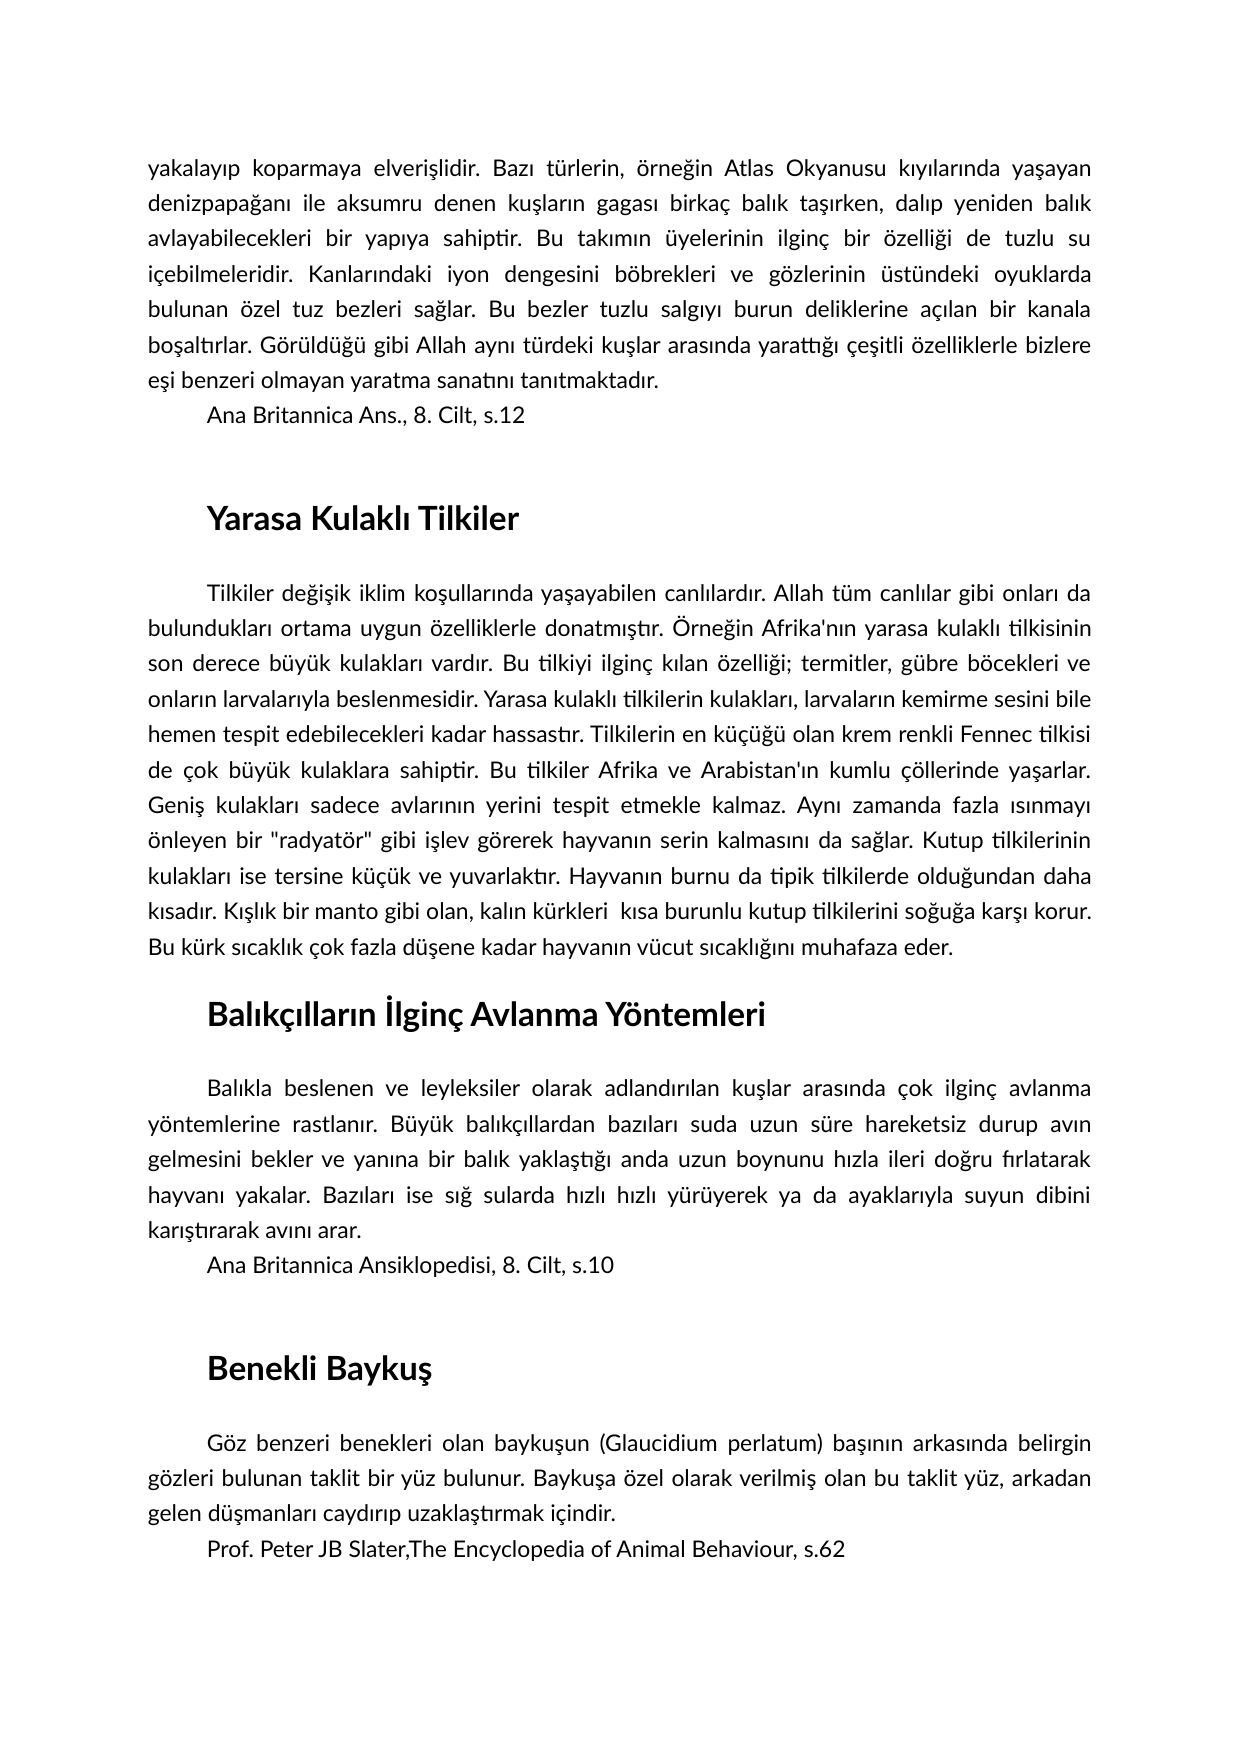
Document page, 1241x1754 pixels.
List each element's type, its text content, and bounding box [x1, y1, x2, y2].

text Balıkla beslenen ve leyleksiler olarak adlandırılan kuşlar arasında çok ilginç avlanma yöntemlerine rastlanır. Büyük balıkçıllardan bazıları suda uzun süre hareketsiz durup avın gelmesini bekler ve yanına bir balık yaklaştığı anda uzun boynunu hızla ileri doğru fırlatarak hayvanı yakalar. Bazıları ise sığ sularda hızlı hızlı yürüyerek ya da ayaklarıyla suyun dibini karıştırarak avını arar. [148, 1068, 1093, 1246]
subtitle Balıkçılların İlginç Avlanma Yöntemleri [148, 998, 1093, 1033]
subtitle Yarasa Kulaklı Tilkiler [148, 502, 1093, 537]
text Göz benzeri benekleri olan baykuşun (Glaucidium perlatum) başının arkasında belirgin gözleri bulunan taklit bir yüz bulunur. Baykuşa özel olarak verilmiş olan bu taklit yüz, arkadan gelen düşmanları caydırıp uzaklaştırmak içindir. [148, 1423, 1093, 1529]
text Prof. Peter JB Slater,The Encyclopedia of Animal Behaviour, s.62 [148, 1529, 1093, 1564]
text Tilkiler değişik iklim koşullarında yaşayabilen canlılardır. Allah tüm canlılar gibi onları da bulundukları ortama uygun özelliklerle donatmıştır. Örneğin Afrika'nın yarasa kulaklı tilkisinin son derece büyük kulakları vardır. Bu tilkiyi ilginç kılan özelliği; termitler, gübre böcekleri ve onların larvalarıyla beslenmesidir. Yarasa kulaklı tilkilerin kulakları, larvaların kemirme sesini bile hemen tespit edebilecekleri kadar hassastır. Tilkilerin en küçüğü olan krem renkli Fennec tilkisi de çok büyük kulaklara sahiptir. Bu tilkiler Afrika ve Arabistan'ın kumlu çöllerinde yaşarlar. Geniş kulakları sadece avlarının yerini tespit etmekle kalmaz. Aynı zamanda fazla ısınmayı önleyen bir "radyatör" gibi işlev görerek hayvanın serin kalmasını da sağlar. Kutup tilkilerinin kulakları ise tersine küçük ve yuvarlaktır. Hayvanın burnu da tipik tilkilerde olduğundan daha kısadır. Kışlık bir manto gibi olan, kalın kürkleri kısa burunlu kutup tilkilerini soğuğa karşı korur. Bu kürk sıcaklık çok fazla düşene kadar hayvanın vücut sıcaklığını muhafaza eder. [148, 573, 1093, 962]
text Ana Britannica Ansiklopedisi, 8. Cilt, s.10 [148, 1246, 1093, 1281]
text yakalayıp koparmaya elverişlidir. Bazı türlerin, örneğin Atlas Okyanusu kıyılarında yaşayan denizpapağanı ile aksumru denen kuşların gagası birkaç balık taşırken, dalıp yeniden balık avlayabilecekleri bir yapıya sahiptir. Bu takımın üyelerinin ilginç bir özelliği de tuzlu su içebilmeleridir. Kanlarındaki iyon dengesini böbrekleri ve gözlerinin üstündeki oyuklarda bulunan özel tuz bezleri sağlar. Bu bezler tuzlu salgıyı burun deliklerine açılan bir kanala boşaltırlar. Görüldüğü gibi Allah aynı türdeki kuşlar arasında yarattığı çeşitli özelliklerle bizlere eşi benzeri olmayan yaratma sanatını tanıtmaktadır. [148, 148, 1093, 396]
text Ana Britannica Ans., 8. Cilt, s.12 [148, 396, 1093, 431]
subtitle Benekli Baykuş [148, 1352, 1093, 1387]
